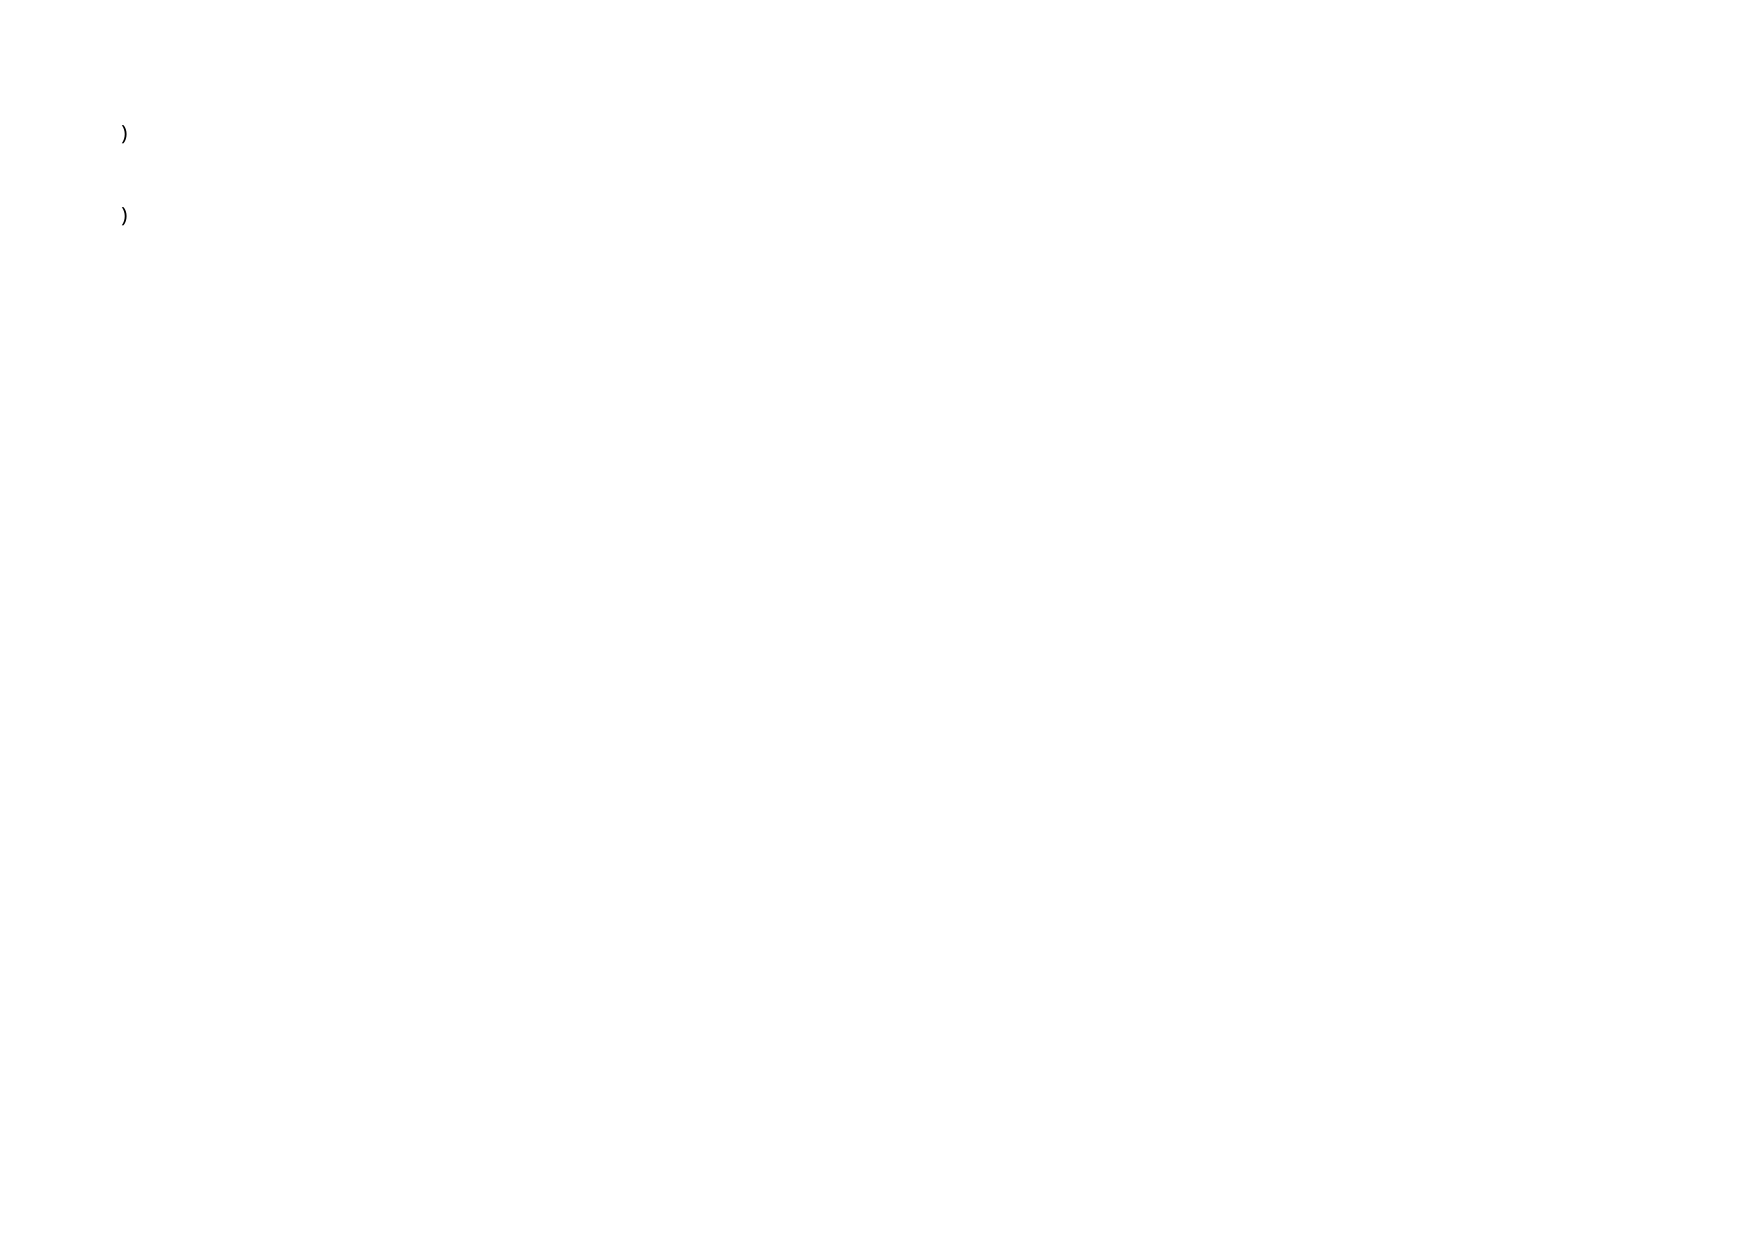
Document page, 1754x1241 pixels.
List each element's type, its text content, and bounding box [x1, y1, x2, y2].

text ) [118, 118, 862, 147]
text ) [118, 200, 862, 228]
